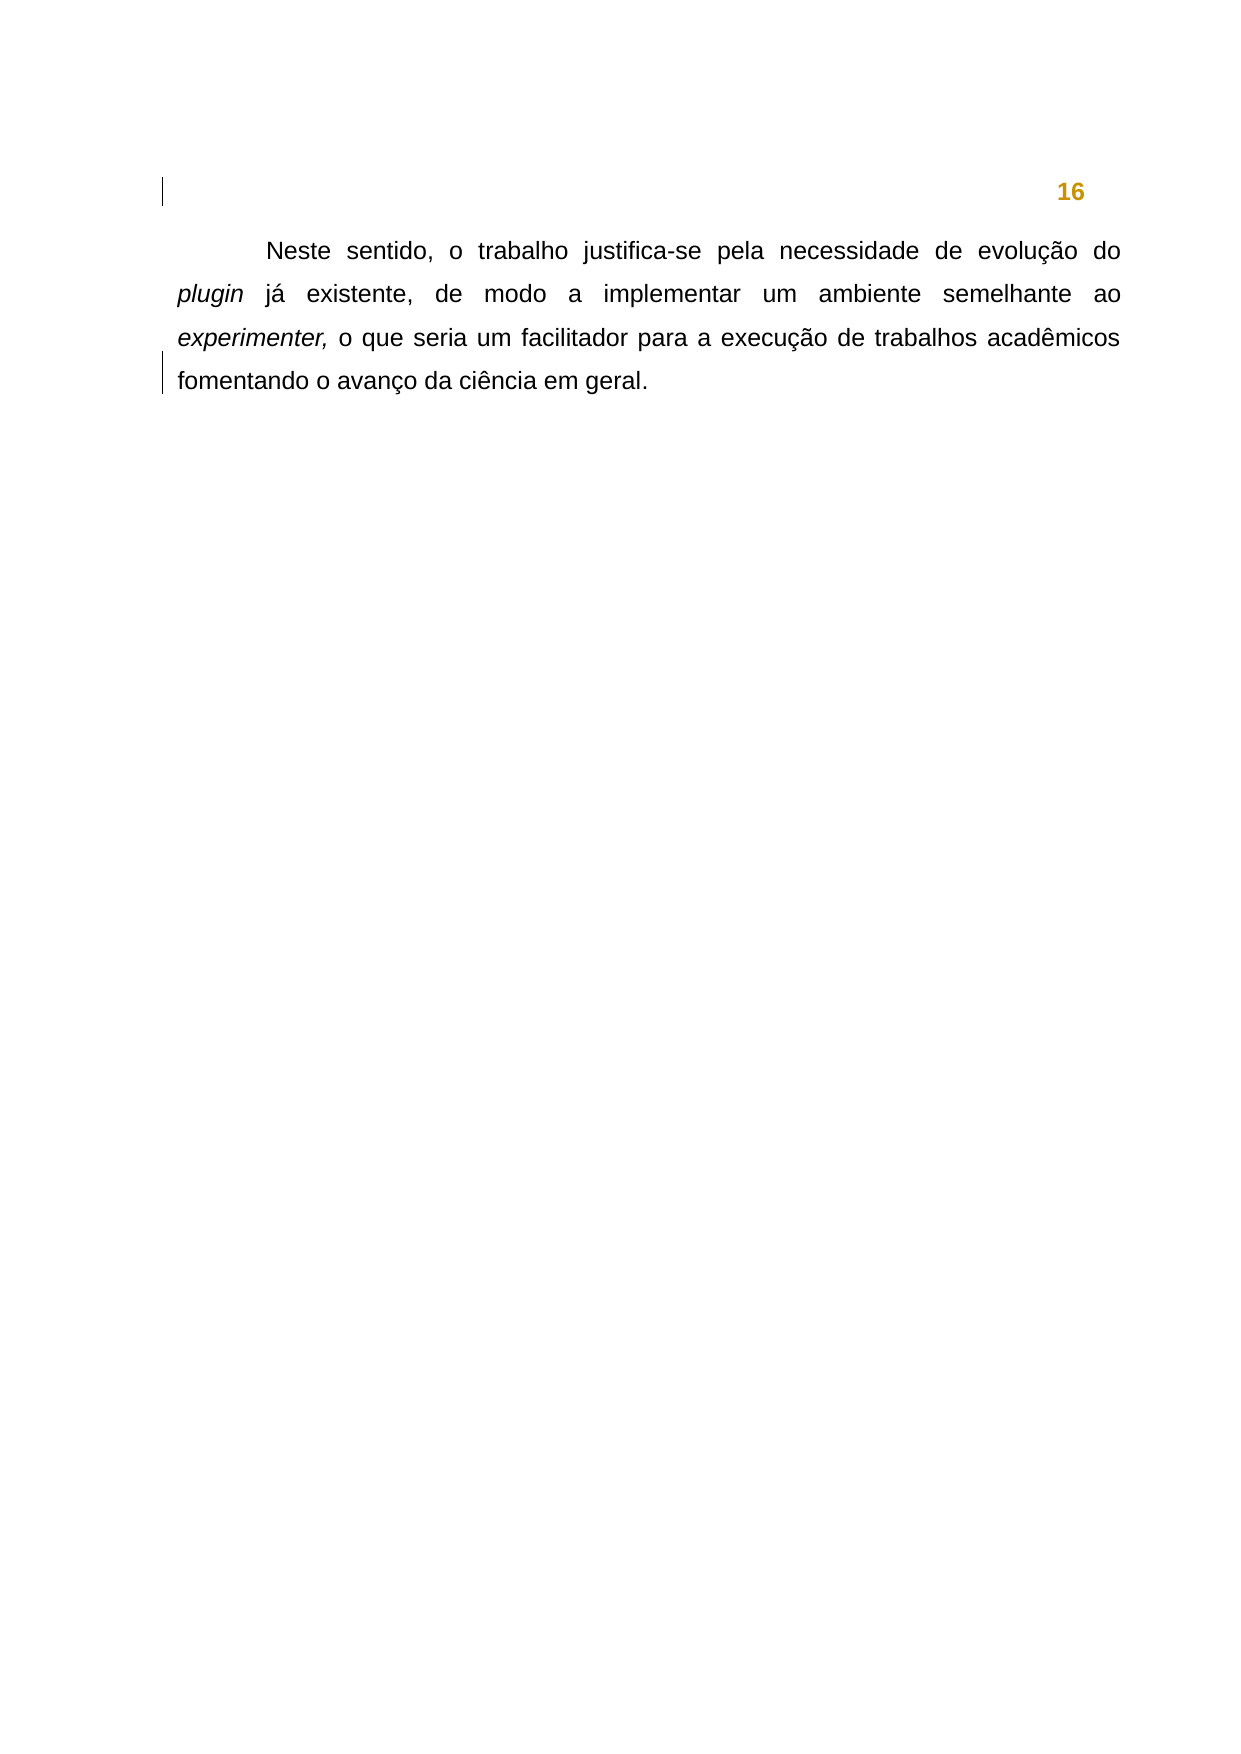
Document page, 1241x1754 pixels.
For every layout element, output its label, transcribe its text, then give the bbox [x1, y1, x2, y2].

text Neste sentido, o trabalho justifica-se pela necessidade de evolução do plugin já existente, de modo a implementar um ambiente semelhante ao experimenter, o que seria um facilitador para a execução de trabalhos acadêmicos fomentando o avanço da ciência em geral. [177, 236, 1122, 394]
